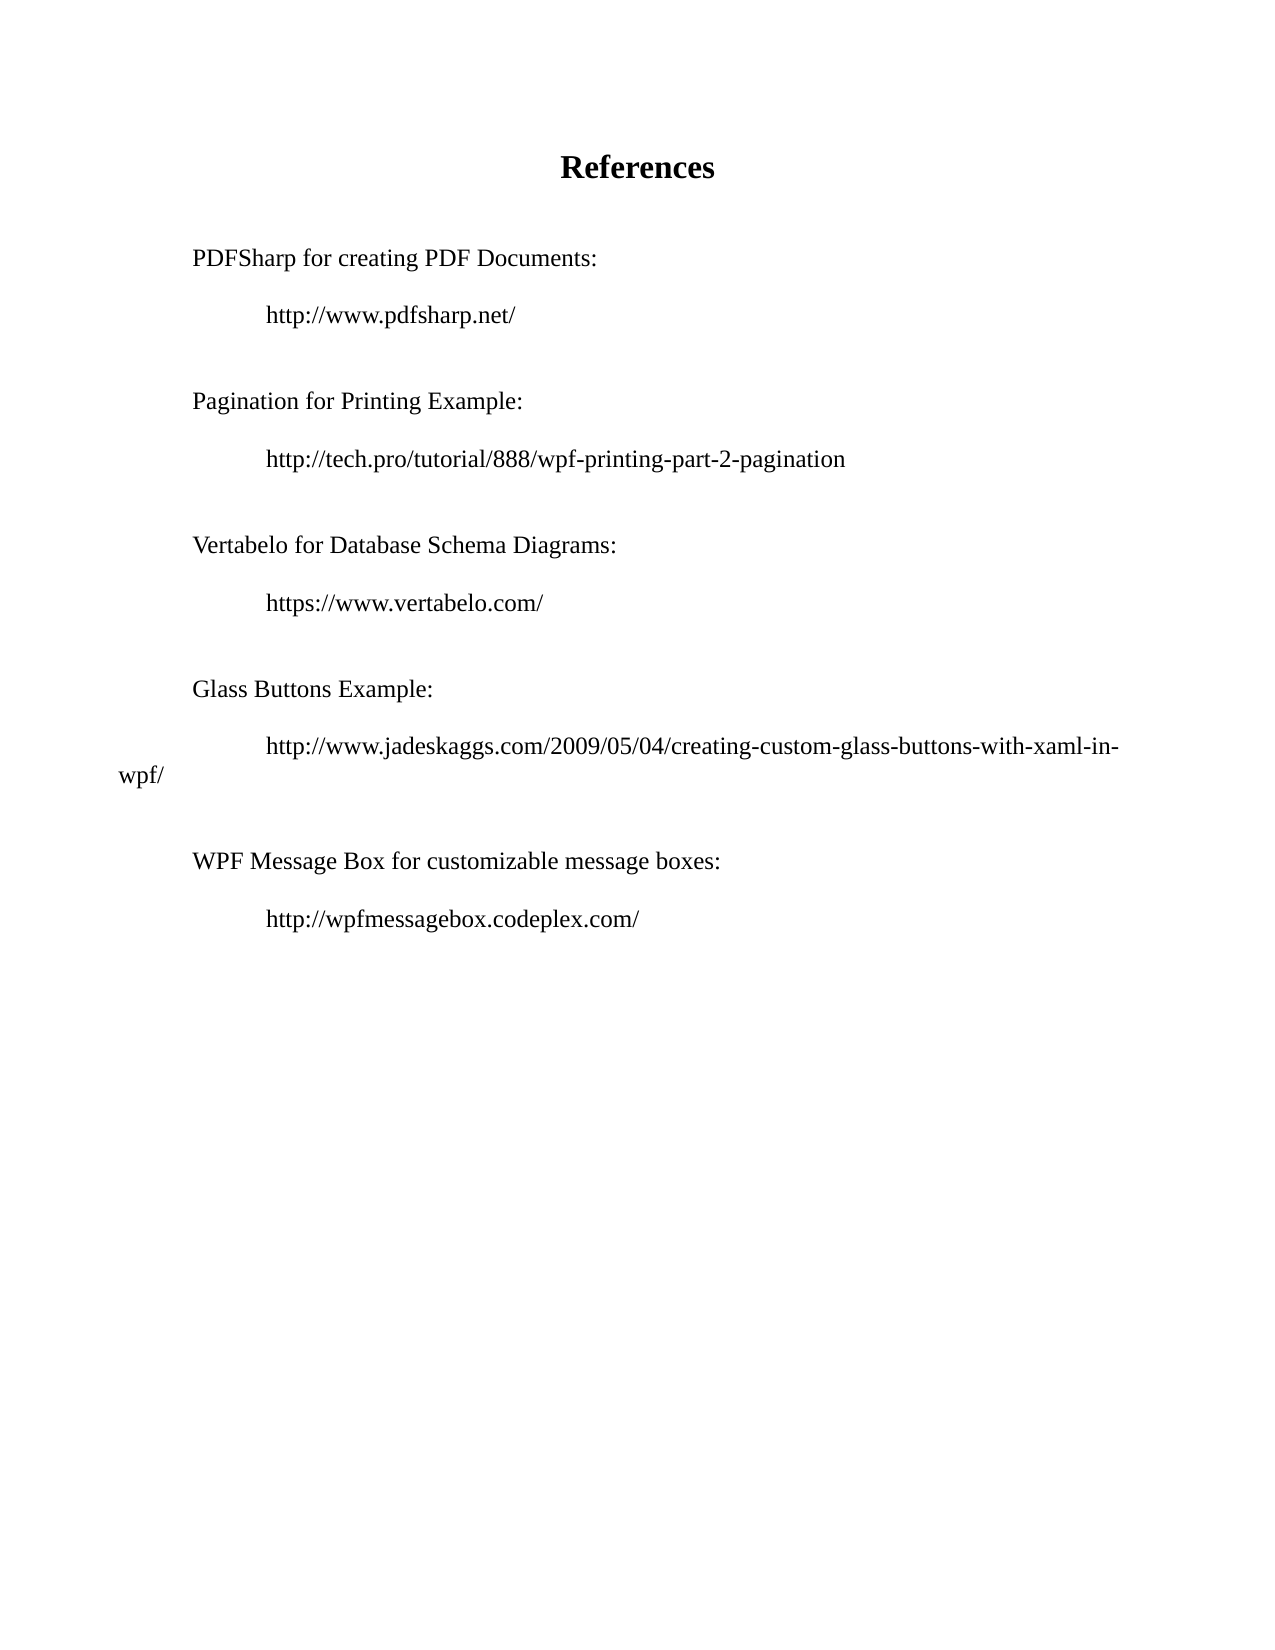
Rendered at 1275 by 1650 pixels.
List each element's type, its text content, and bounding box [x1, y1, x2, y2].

text https://www.vertabelo.com/ [118, 588, 1157, 616]
text References [118, 147, 1157, 185]
text http://tech.pro/tutorial/888/wpf-printing-part-2-pagination [118, 444, 1157, 473]
text http://www.pdfsharp.net/ [118, 300, 1157, 329]
text WPF Message Box for customizable message boxes: [118, 846, 1157, 875]
text http://wpfmessagebox.codeplex.com/ [118, 904, 1157, 933]
text Vertabelo for Database Schema Diagrams: [118, 530, 1157, 559]
text Glass Buttons Example: [118, 674, 1157, 703]
text PDFSharp for creating PDF Documents: [118, 243, 1157, 271]
text http://www.jadeskaggs.com/2009/05/04/creating-custom-glass-buttons-with-xaml-in-wpf/ [118, 731, 1157, 789]
text Pagination for Printing Example: [118, 386, 1157, 415]
